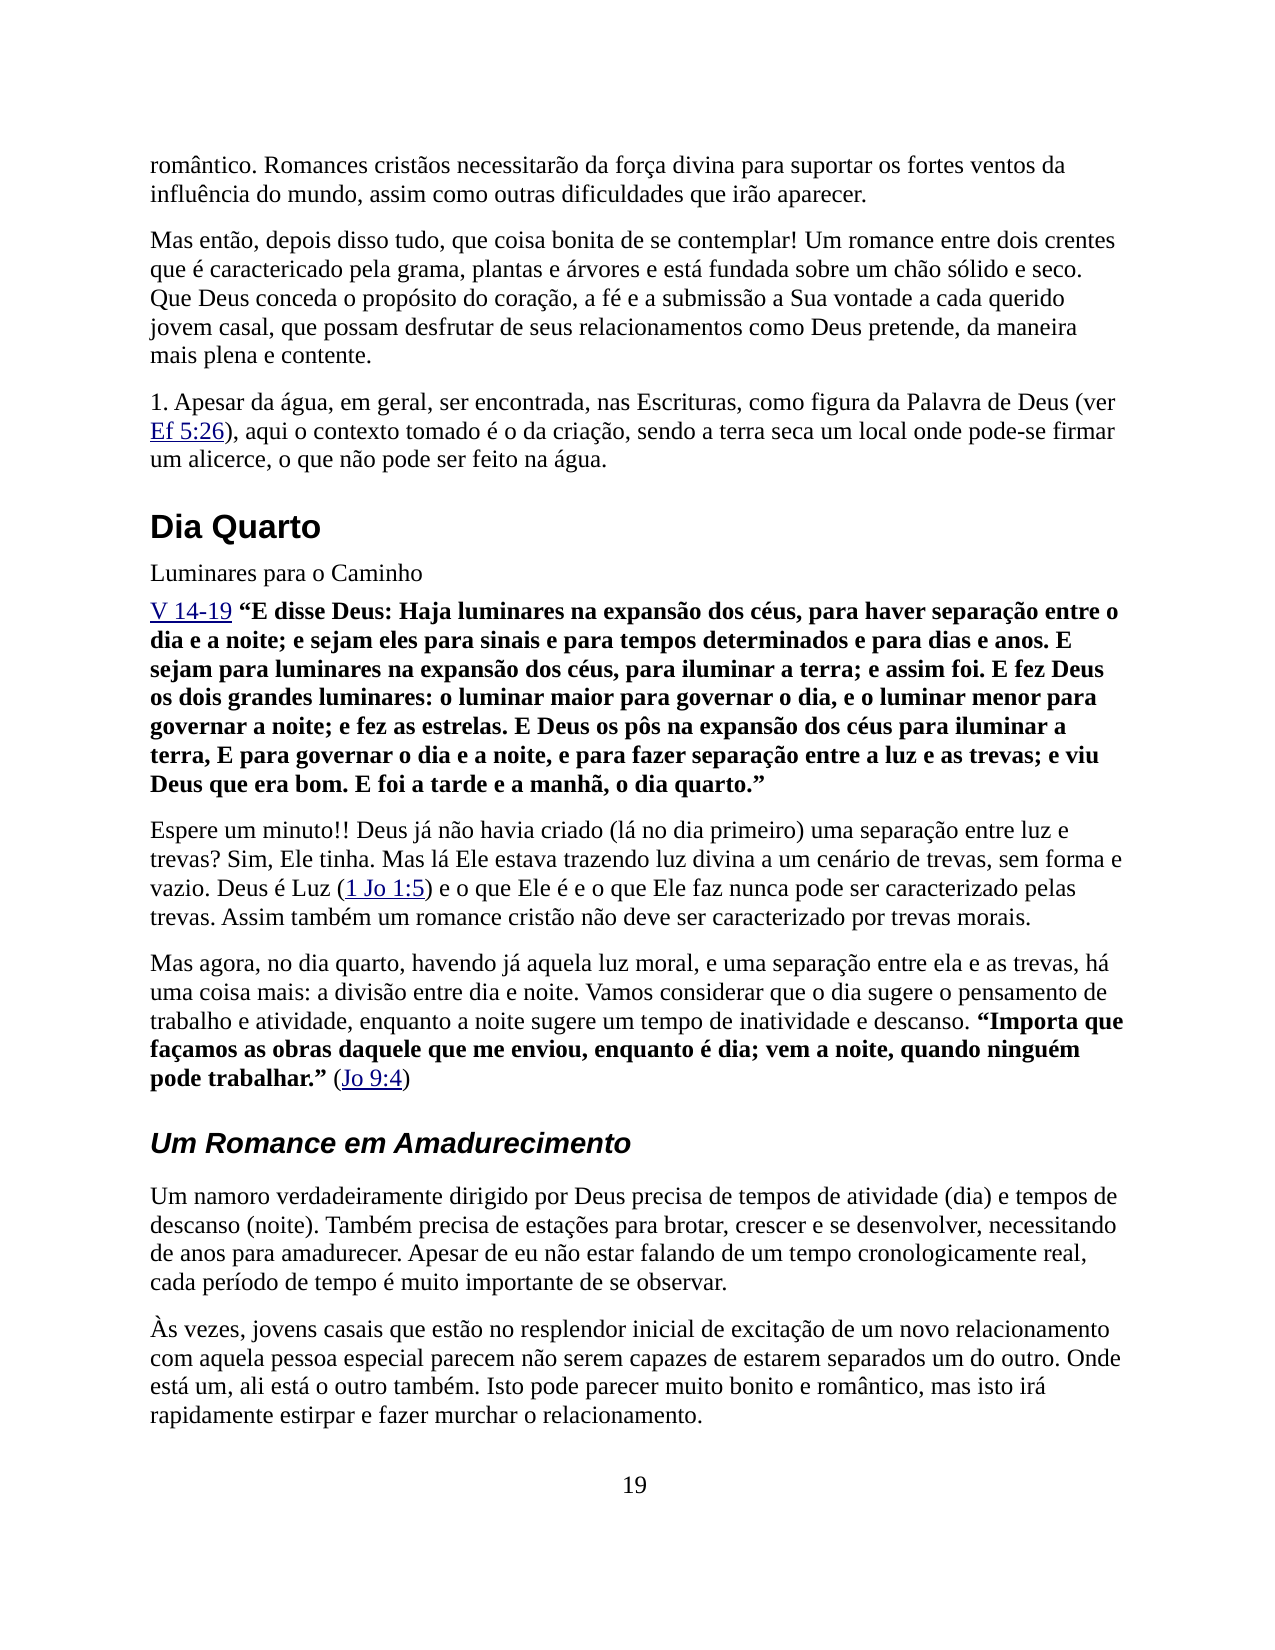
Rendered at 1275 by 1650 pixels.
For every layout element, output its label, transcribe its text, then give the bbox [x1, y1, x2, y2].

text ​1. Apesar da água, em geral, ser encontrada, nas Escrituras, como figura da Palavra de Deus (ver Ef 5:26), aqui o contexto tomado é o da criação, sendo a terra seca um local onde pode-se firmar um alicerce, o que não pode ser feito na água. [150, 387, 1125, 473]
text Mas agora, no dia quarto, havendo já aquela luz moral, e uma separação entre ela e as trevas, há uma coisa mais: a divisão entre dia e noite. Vamos considerar que o dia sugere o pensamento de trabalho e atividade, enquanto a noite sugere um tempo de inatividade e descanso. “Importa que façamos as obras daquele que me enviou, enquanto é dia; vem a noite, quando ninguém pode trabalhar.” (Jo 9:4) [150, 948, 1125, 1092]
subtitle Um Romance em Amadurecimento [150, 1126, 1125, 1159]
text Às vezes, jovens casais que estão no resplendor inicial de excitação de um novo relacionamento com aquela pessoa especial parecem não serem capazes de estarem separados um do outro. Onde está um, ali está o outro também. Isto pode parecer muito bonito e romântico, mas isto irá rapidamente estirpar e fazer murchar o relacionamento. [150, 1314, 1125, 1429]
text Um namoro verdadeiramente dirigido por Deus precisa de tempos de atividade (dia) e tempos de descanso (noite). Também precisa de estações para brotar, crescer e se desenvolver, necessitando de anos para amadurecer. Apesar de eu não estar falando de um tempo cronologicamente real, cada período de tempo é muito importante de se observar. [150, 1181, 1125, 1296]
text Espere um minuto!! Deus já não havia criado (lá no dia primeiro) uma separação entre luz e trevas? Sim, Ele tinha. Mas lá Ele estava trazendo luz divina a um cenário de trevas, sem forma e vazio. Deus é Luz (1 Jo 1:5) e o que Ele é e o que Ele faz nunca pode ser caracterizado pelas trevas. Assim também um romance cristão não deve ser caracterizado por trevas morais. [150, 815, 1125, 930]
text V 14-19 “E disse Deus: Haja luminares na expansão dos céus, para haver separação entre o dia e a noite; e sejam eles para sinais e para tempos determinados e para dias e anos. E sejam para luminares na expansão dos céus, para iluminar a terra; e assim foi. E fez Deus os dois grandes luminares: o luminar maior para governar o dia, e o luminar menor para governar a noite; e fez as estrelas. E Deus os pôs na expansão dos céus para iluminar a terra, E para governar o dia e a noite, e para fazer separação entre a luz e as trevas; e viu Deus que era bom. E foi a tarde e a manhã, o dia quarto.” [150, 596, 1125, 797]
text Mas então, depois disso tudo, que coisa bonita de se contemplar! Um romance entre dois crentes que é caractericado pela grama, plantas e árvores e está fundada sobre um chão sólido e seco. Que Deus conceda o propósito do coração, a fé e a submissão a Sua vontade a cada querido jovem casal, que possam desfrutar de seus relacionamentos como Deus pretende, da maneira mais plena e contente. [150, 225, 1125, 369]
subtitle Dia Quarto [150, 507, 1125, 546]
text romântico. Romances cristãos necessitarão da força divina para suportar os fortes ventos da influência do mundo, assim como outras dificuldades que irão aparecer. [150, 150, 1125, 207]
text Luminares para o Caminho [150, 558, 1125, 587]
